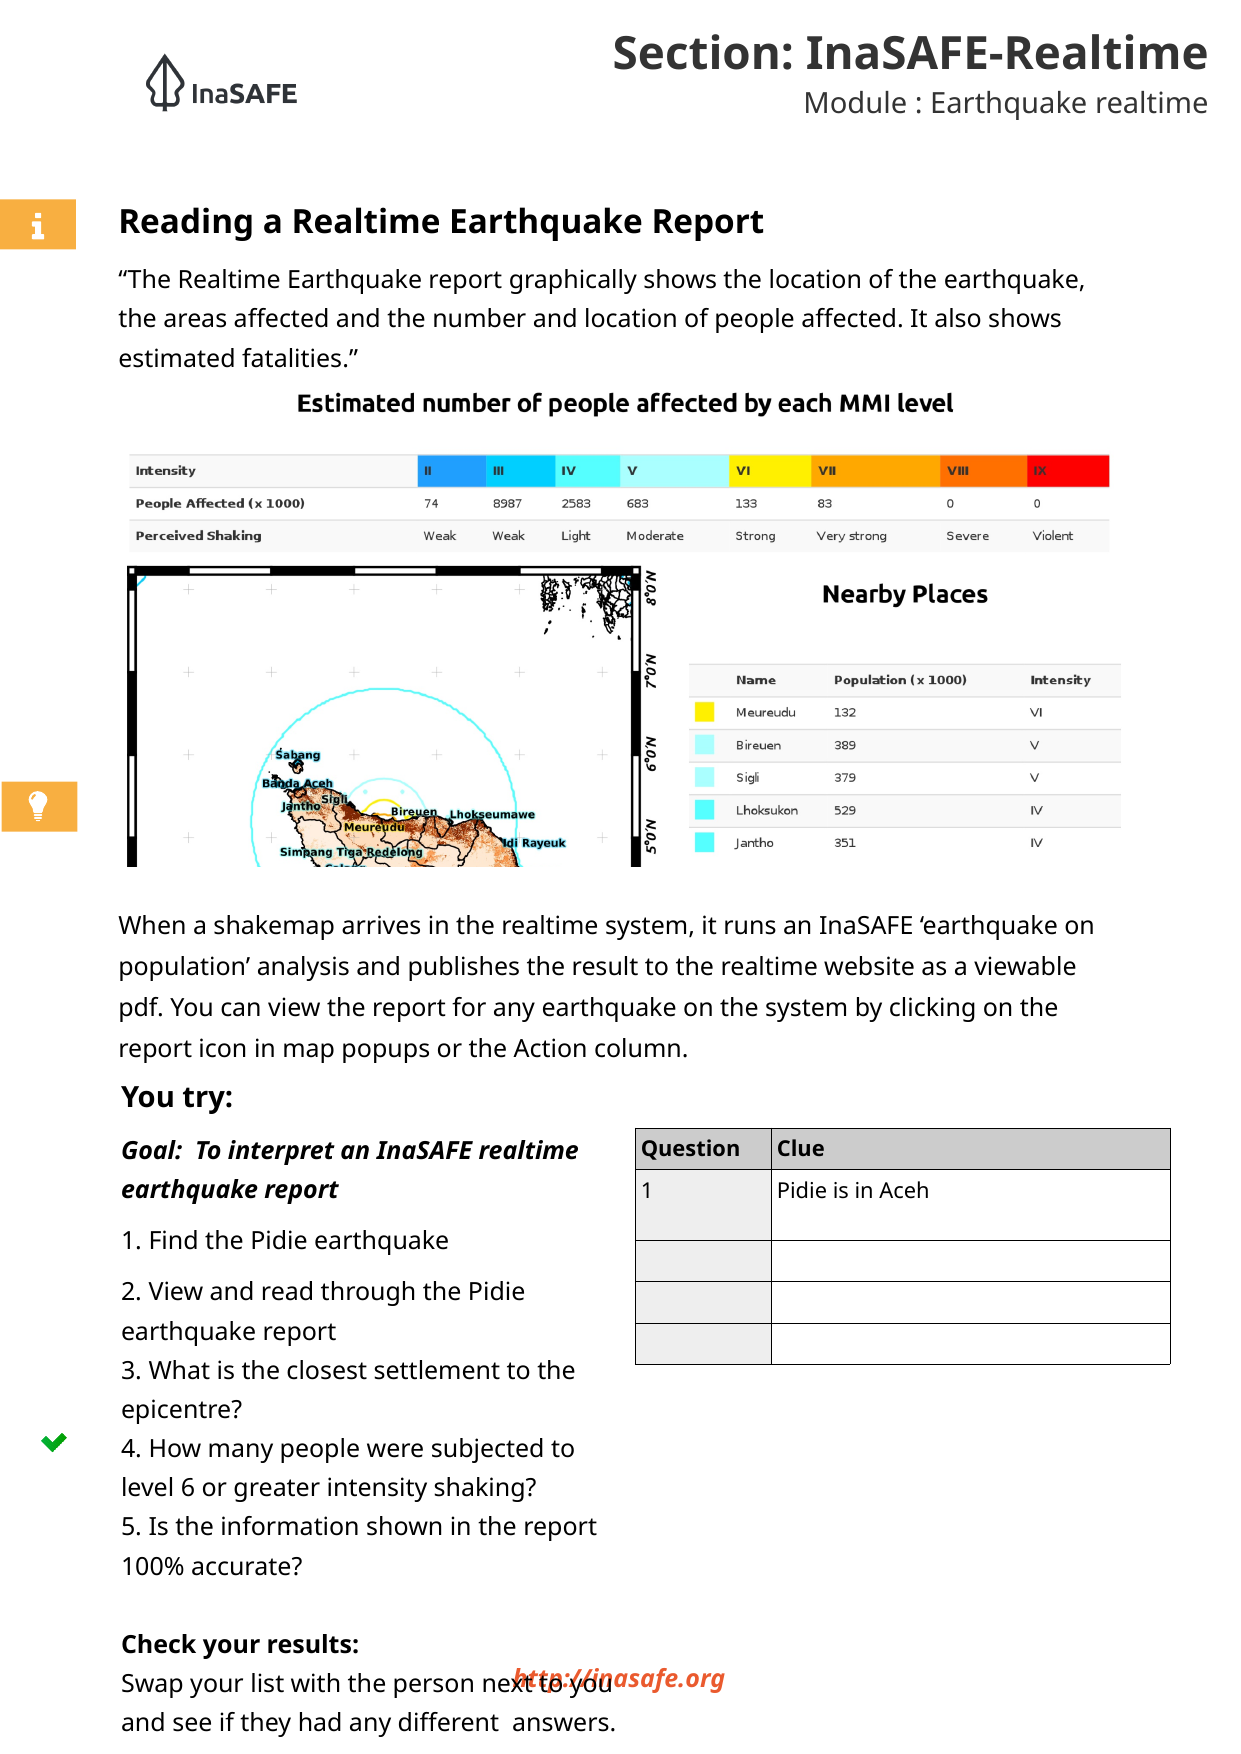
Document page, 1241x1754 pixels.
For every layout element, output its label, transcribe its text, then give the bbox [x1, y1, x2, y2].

subtitle Reading a Realtime Earthquake Report [118, 198, 1122, 243]
table_cell [636, 1282, 771, 1323]
table_cell [772, 1241, 1170, 1281]
table_cell [636, 1241, 771, 1281]
text “The Realtime Earthquake report graphically shows the location of the earthquake, the areas affected and the number and location of people affected. It also shows estimated fatalities.” [118, 262, 1122, 374]
table_cell [772, 1324, 1170, 1364]
picture [126, 35, 322, 131]
picture [118, 391, 1123, 867]
table_cell [636, 1324, 771, 1364]
table_header Question [636, 1129, 771, 1169]
table_cell Pidie is in Aceh [772, 1170, 1170, 1240]
table_cell [772, 1282, 1170, 1323]
text When a shakemap arrives in the realtime system, it runs an InaSAFE ‘earthquake on population’ analysis and publishes the result to the realtime website as a viewable pdf. You can view the report for any earthquake on the system by clicking on the report icon in map popups or the Action column. [118, 908, 1122, 1064]
table_cell 1 [636, 1170, 771, 1240]
table_header Clue [772, 1129, 1170, 1169]
